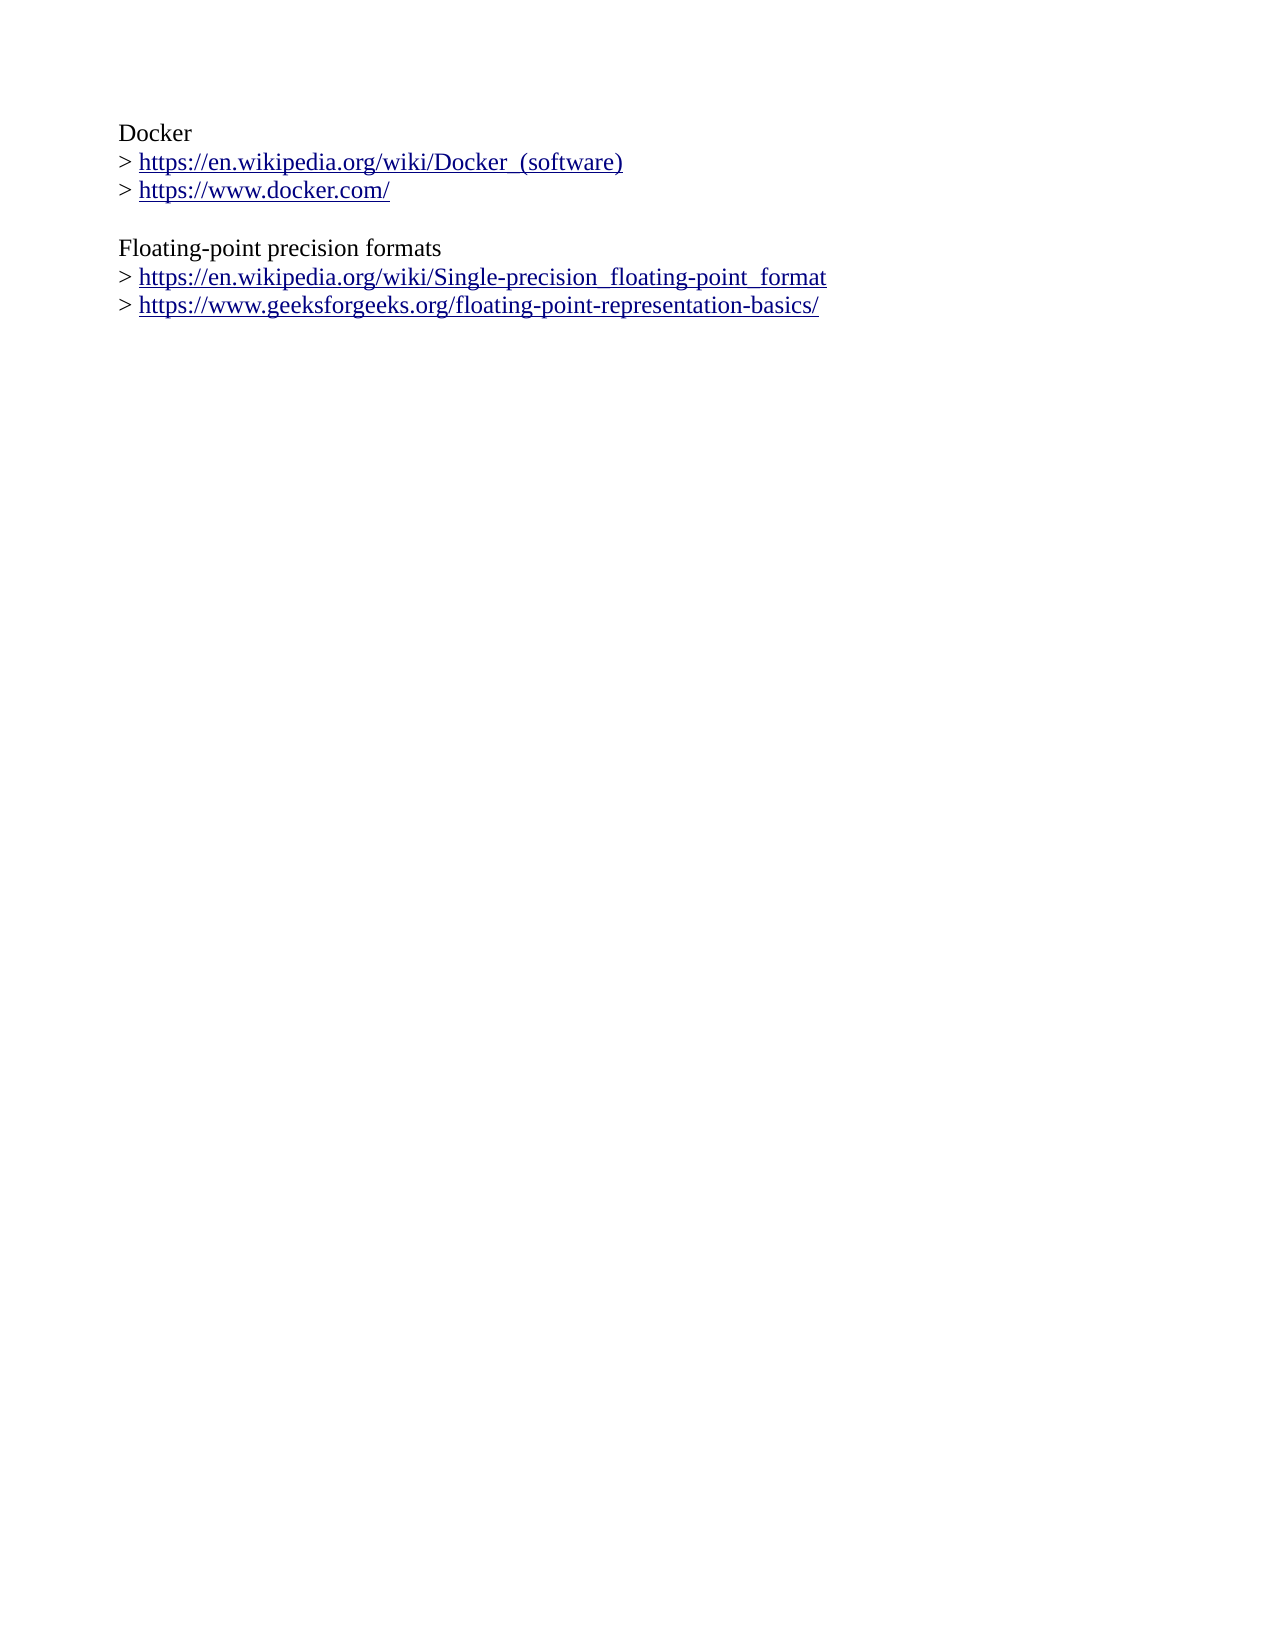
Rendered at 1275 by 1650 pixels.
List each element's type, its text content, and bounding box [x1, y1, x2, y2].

text > https://en.wikipedia.org/wiki/Single-precision_floating-point_format [118, 262, 1157, 291]
text > https://en.wikipedia.org/wiki/Docker_(software) [118, 147, 1157, 176]
text Docker [118, 118, 1157, 147]
text Floating-point precision formats [118, 233, 1157, 262]
text > https://www.docker.com/ [118, 176, 1157, 204]
text > https://www.geeksforgeeks.org/floating-point-representation-basics/ [118, 291, 1157, 319]
